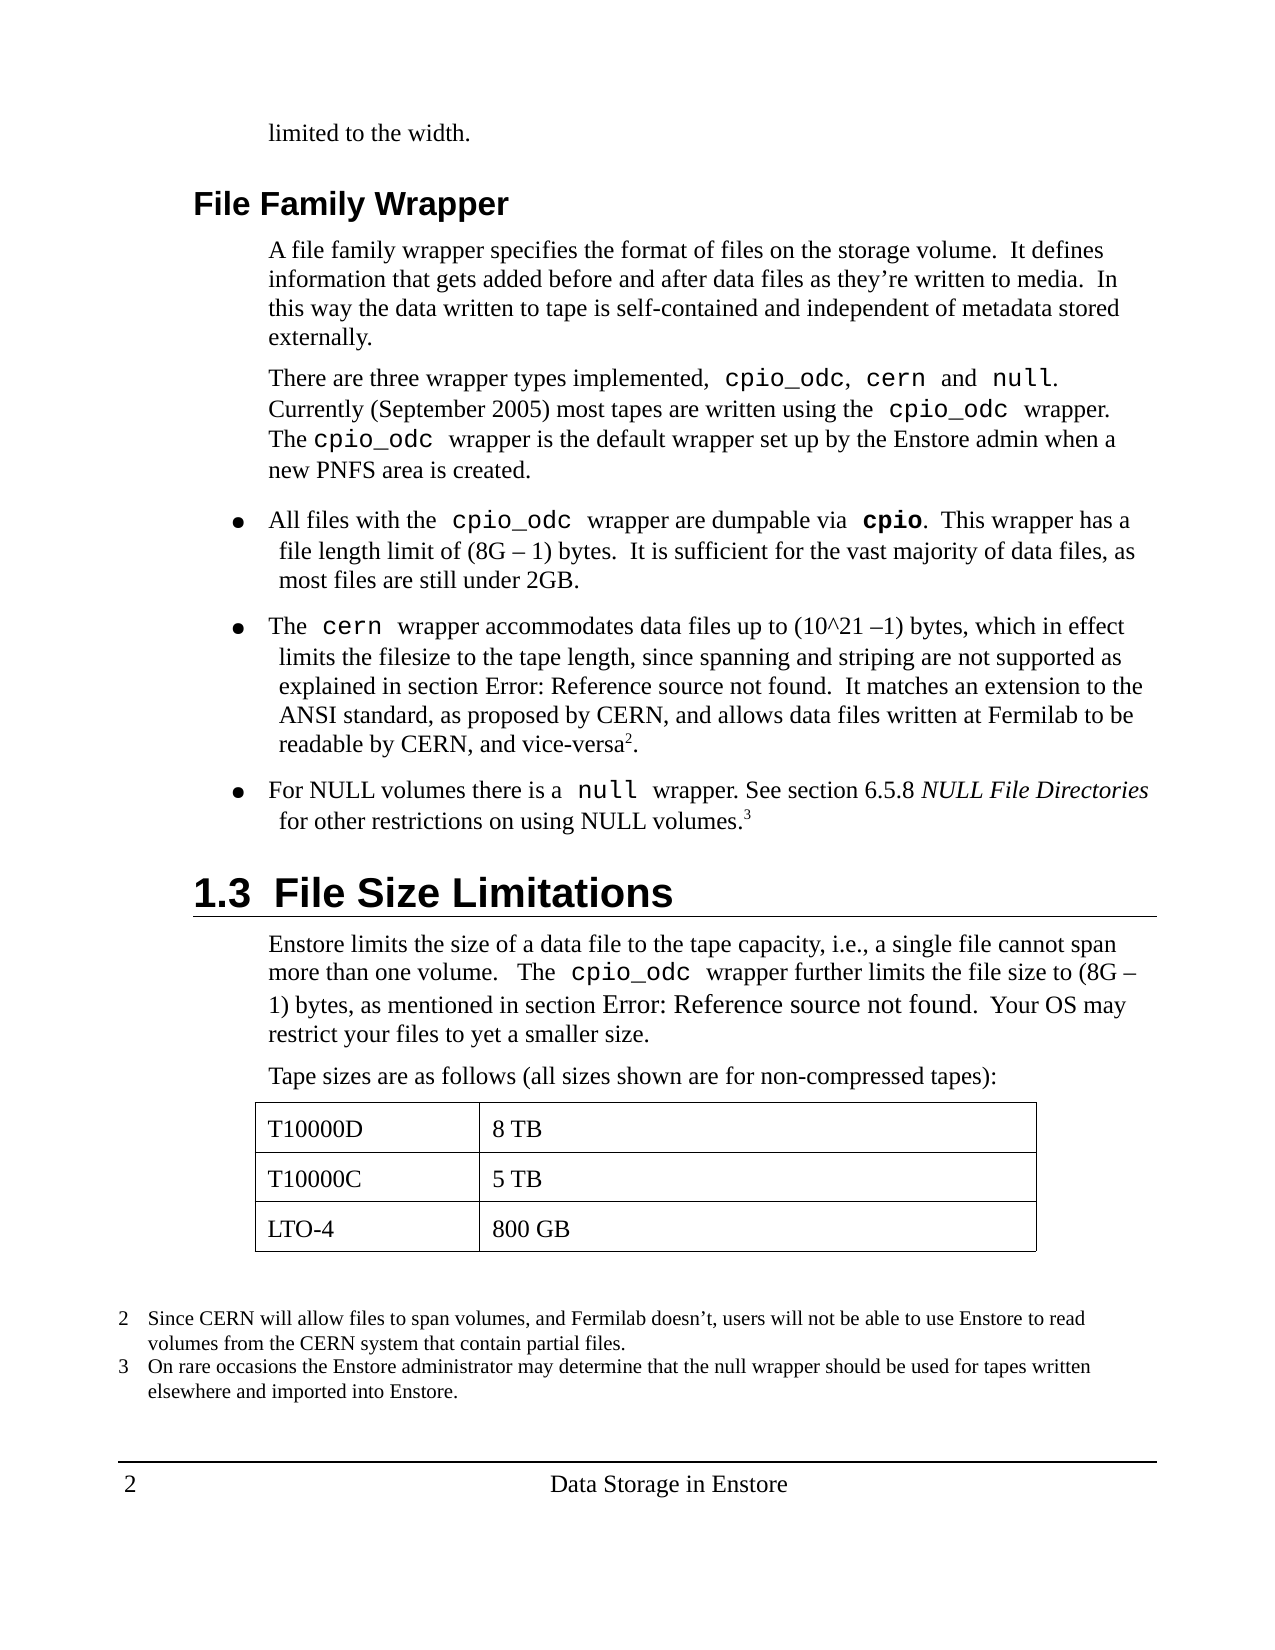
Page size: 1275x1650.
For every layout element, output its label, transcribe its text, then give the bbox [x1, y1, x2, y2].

text There are three wrapper types implemented, cpio_odc, cern and null. Currently (September 2005) most tapes are written using the cpio_odc wrapper. The cpio_odc wrapper is the default wrapper set up by the Enstore admin when a new PNFS area is created. [268, 363, 1157, 484]
table_header T10000D [256, 1103, 479, 1152]
table_cell 800 GB [480, 1202, 1036, 1251]
subtitle File Size Limitations [193, 868, 1157, 916]
table_cell 5 TB [480, 1153, 1036, 1201]
list For NULL volumes there is a null wrapper. See section 6.5.8 NULL File Directories for other restrictions on using NULL volumes. [231, 775, 1157, 835]
text limited to the width. [268, 118, 1157, 147]
list Since CERN will allow files to span volumes, and Fermilab doesn’t, users will not be able to use Enstore to read volumes from the CERN system that contain partial files. [118, 1306, 1157, 1354]
table_cell LTO-4 [256, 1202, 479, 1251]
list All files with the cpio_odc wrapper are dumpable via cpio. This wrapper has a file length limit of (8G – 1) bytes. It is sufficient for the vast majority of data files, as most files are still under 2GB. [231, 505, 1157, 594]
list The cern wrapper accommodates data files up to (10^21 –1) bytes, which in effect limits the filesize to the tape length, since spanning and striping are not supported as explained in section Error: Reference source not found. It matches an extension to the ANSI standard, as proposed by CERN, and allows data files written at Fermilab to be readable by CERN, and vice-versa. [231, 611, 1157, 758]
table_header 8 TB [480, 1103, 1036, 1152]
list On rare occasions the Enstore administrator may determine that the null wrapper should be used for tapes written elsewhere and imported into Enstore. [118, 1354, 1157, 1403]
text A file family wrapper specifies the format of files on the storage volume. It defines information that gets added before and after data files as they’re written to media. In this way the data written to tape is self-contained and independent of metadata stored externally. [268, 235, 1157, 350]
subtitle File Family Wrapper [156, 184, 1157, 223]
table_cell T10000C [256, 1153, 479, 1201]
text Enstore limits the size of a data file to the tape capacity, i.e., a single file cannot span more than one volume. The cpio_odc wrapper further limits the file size to (8G – 1) bytes, as mentioned in section Error: Reference source not found. Your OS may restrict your files to yet a smaller size. [268, 929, 1157, 1048]
text Tape sizes are as follows (all sizes shown are for non-compressed tapes): [268, 1061, 1157, 1089]
